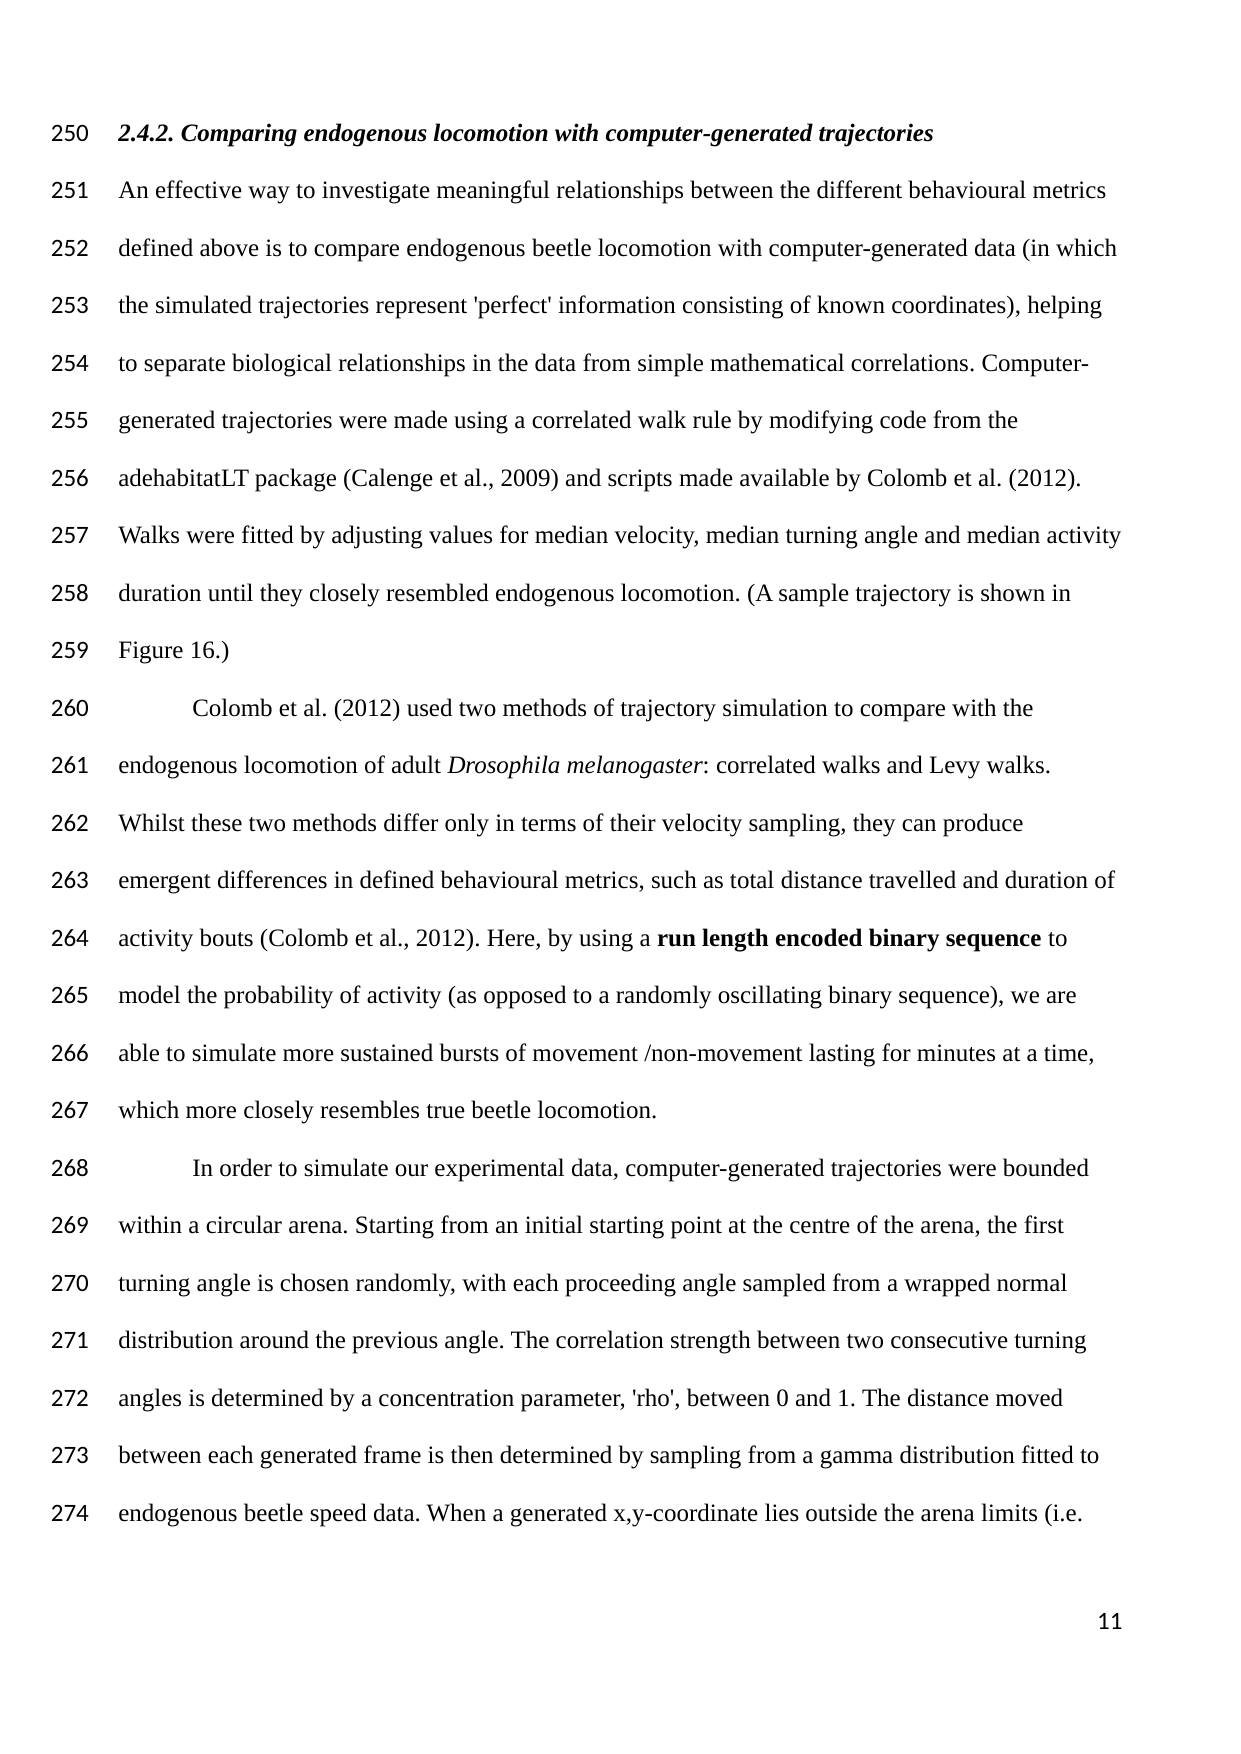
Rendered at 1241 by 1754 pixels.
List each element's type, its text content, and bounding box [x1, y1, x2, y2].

text In order to simulate our experimental data, computer-generated trajectories were bounded within a circular arena. Starting from an initial starting point at the centre of the arena, the first turning angle is chosen randomly, with each proceeding angle sampled from a wrapped normal distribution around the previous angle. The correlation strength between two consecutive turning angles is determined by a concentration parameter, 'rho', between 0 and 1. The distance moved between each generated frame is then determined by sampling from a gamma distribution fitted to endogenous beetle speed data. When a generated x,y-coordinate lies outside the arena limits (i.e. [118, 1153, 1122, 1527]
text 2.4.2. Comparing endogenous locomotion with computer-generated trajectories [118, 118, 1122, 147]
text Colomb et al. (2012) used two methods of trajectory simulation to compare with the endogenous locomotion of adult Drosophila melanogaster: correlated walks and Levy walks. Whilst these two methods differ only in terms of their velocity sampling, they can produce emergent differences in defined behavioural metrics, such as total distance travelled and duration of activity bouts (Colomb et al., 2012). Here, by using a run length encoded binary sequence to model the probability of activity (as opposed to a randomly oscillating binary sequence), we are able to simulate more sustained bursts of movement /non-movement lasting for minutes at a time, which more closely resembles true beetle locomotion. [118, 693, 1122, 1124]
text An effective way to investigate meaningful relationships between the different behavioural metrics defined above is to compare endogenous beetle locomotion with computer-generated data (in which the simulated trajectories represent 'perfect' information consisting of known coordinates), helping to separate biological relationships in the data from simple mathematical correlations. Computer-generated trajectories were made using a correlated walk rule by modifying code from the adehabitatLT package (Calenge et al., 2009) and scripts made available by Colomb et al. (2012). Walks were fitted by adjusting values for median velocity, median turning angle and median activity duration until they closely resembled endogenous locomotion. (A sample trajectory is shown in Figure 16.) [118, 176, 1122, 664]
